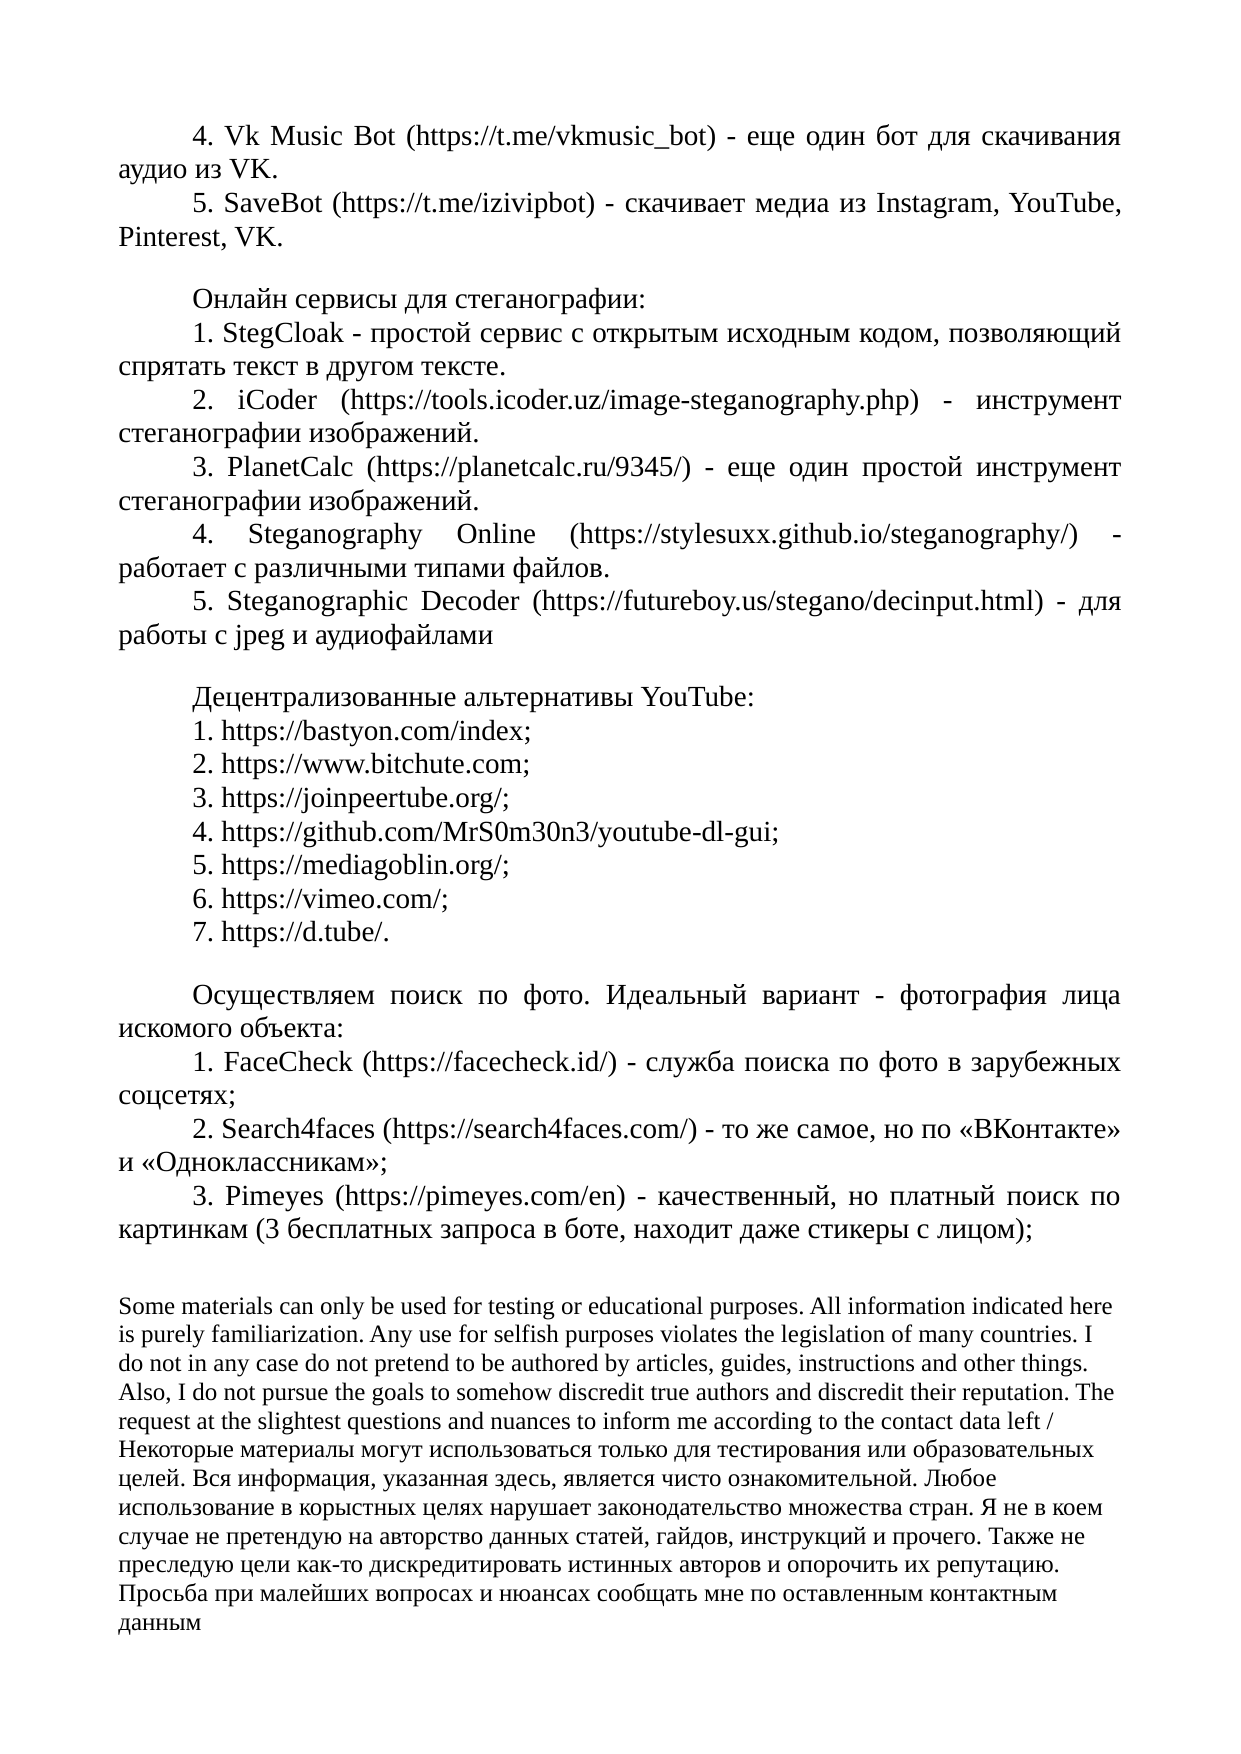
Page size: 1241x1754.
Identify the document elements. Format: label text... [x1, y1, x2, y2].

text 3. https://joinpeertube.org/; [118, 780, 1122, 814]
text 2. Search4faces (https://search4faces.com/) - то же самое, но по «ВКонтакте» и «Одноклассникам»; [118, 1111, 1122, 1178]
text Онлайн сервисы для стеганографии: [118, 281, 1122, 315]
text 1. https://bastyon.com/index; [118, 713, 1122, 747]
text 1. FaceCheck (https://facecheck.id/) - служба поиска по фото в зарубежных соцсетях; [118, 1044, 1122, 1111]
text 4. https://github.com/MrS0m30n3/youtube-dl-gui; [118, 814, 1122, 847]
text 7. https://d.tube/. [118, 914, 1122, 948]
text 2. iCoder (https://tools.icoder.uz/image-steganography.php) - инструмент стеганографии изображений. [118, 382, 1122, 449]
text 3. PlanetCalc (https://planetcalc.ru/9345/) - еще один простой инструмент стеганографии изображений. [118, 449, 1122, 516]
text 5. SaveBot (https://t.me/izivipbot) - скачивает медиа из Instagram, YouTube, Pinterest, VK. [118, 185, 1122, 252]
text 3. Pimeyes (https://pimeyes.com/en) - качественный, но платный поиск по картинкам (3 бесплатных запроса в боте, находит даже стикеры с лицом); [118, 1178, 1122, 1245]
text 1. StegCloak - простой сервис с открытым исходным кодом, позволяющий спрятать текст в другом тексте. [118, 315, 1122, 382]
text 2. https://www.bitchute.com; [118, 747, 1122, 780]
text 5. https://mediagoblin.org/; [118, 847, 1122, 881]
text 4. Steganography Online (https://stylesuxx.github.io/steganography/) - работает с различными типами файлов. [118, 516, 1122, 583]
text 4. Vk Music Bot (https://t.me/vkmusic_bot) - еще один бот для скачивания аудио из VK. [118, 118, 1122, 185]
text Осуществляем поиск по фото. Идеальный вариант - фотография лица искомого объекта: [118, 977, 1122, 1044]
text 6. https://vimeo.com/; [118, 881, 1122, 914]
text Децентрализованные альтернативы YouTube: [118, 679, 1122, 713]
text 5. Steganographic Decoder (https://futureboy.us/stegano/decinput.html) - для работы с jpeg и аудиофайлами [118, 583, 1122, 650]
